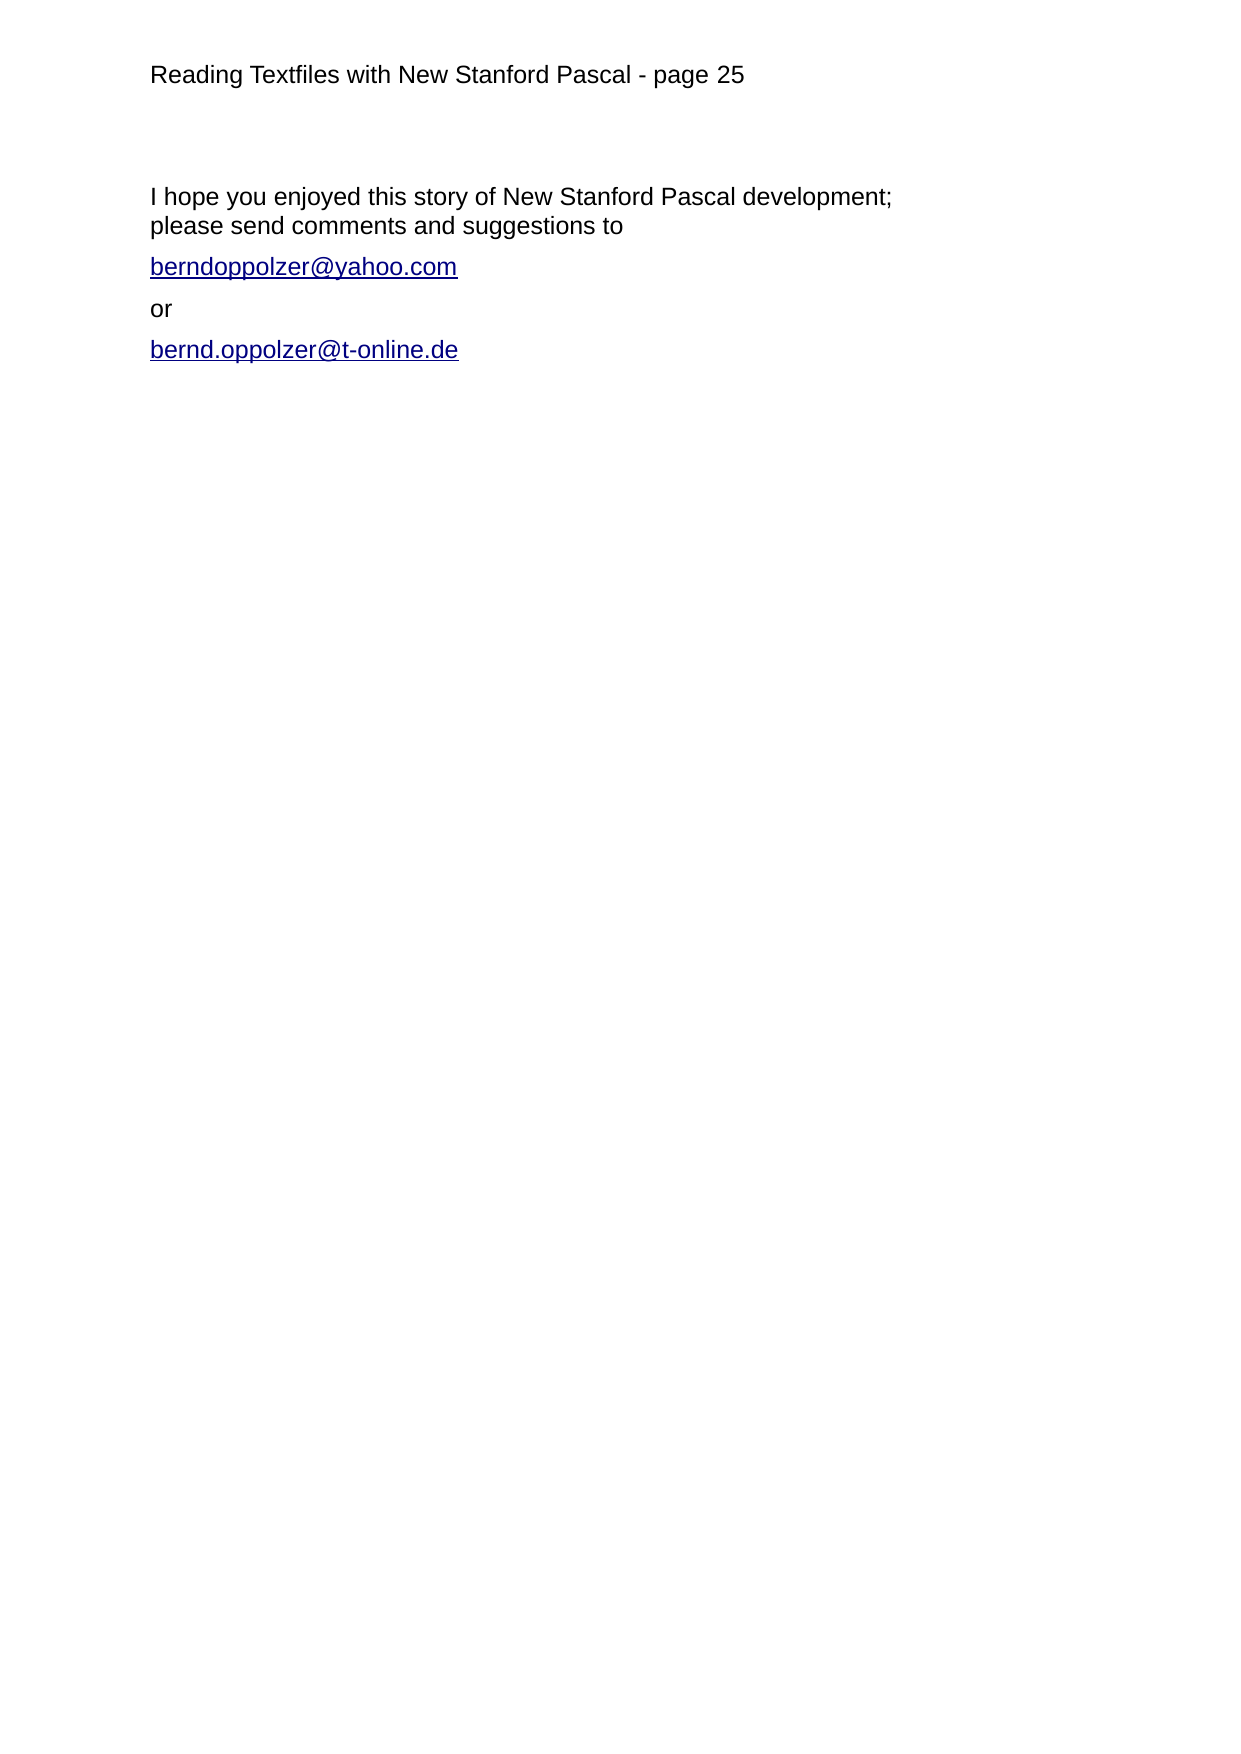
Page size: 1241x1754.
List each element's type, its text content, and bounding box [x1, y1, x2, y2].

text berndoppolzer@yahoo.com [150, 252, 1090, 281]
text bernd.oppolzer@t-online.de [150, 335, 1090, 363]
text or [150, 293, 1090, 322]
text I hope you enjoyed this story of New Stanford Pascal development; please send comments and suggestions to [150, 153, 1090, 240]
